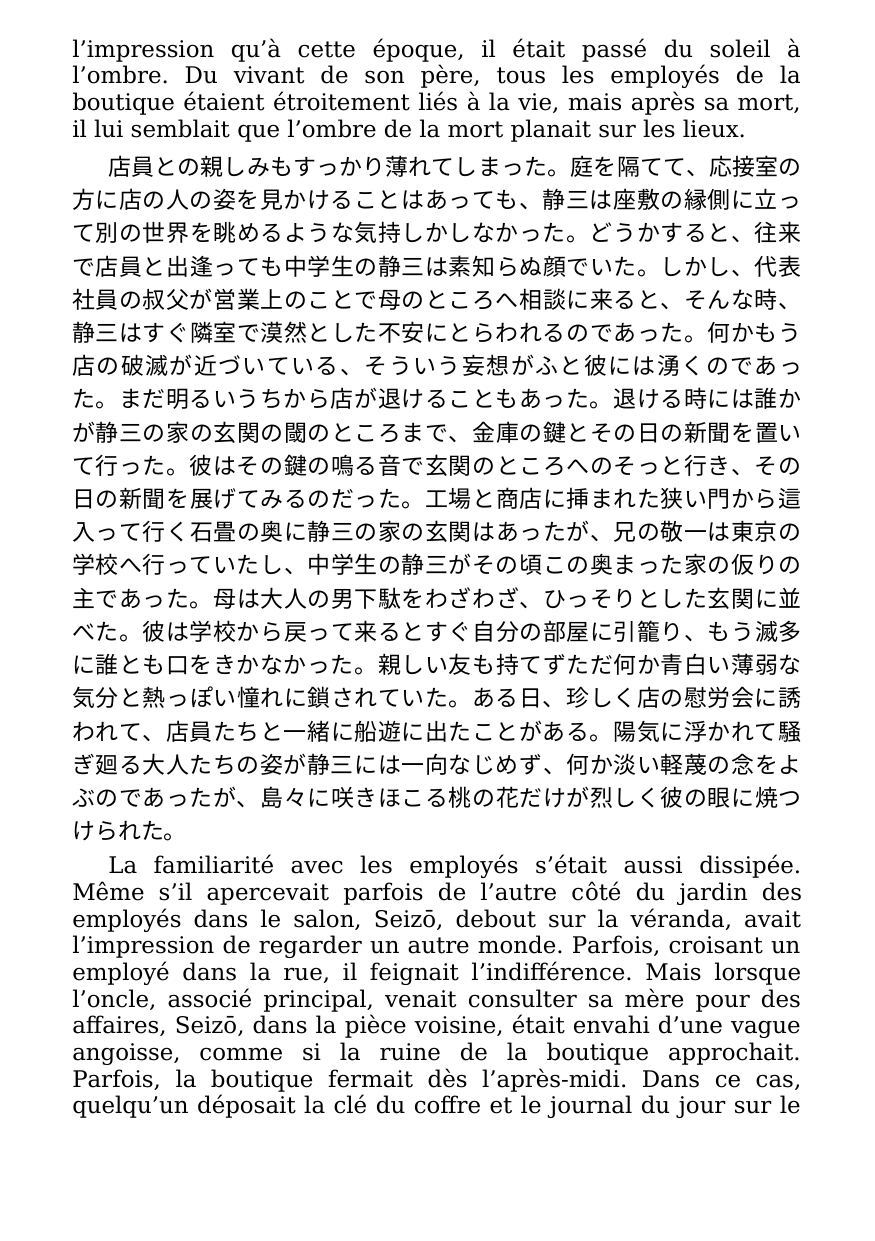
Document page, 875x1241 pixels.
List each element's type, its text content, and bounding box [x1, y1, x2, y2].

text La familiarité avec les employés s’était aussi dissipée. Même s’il apercevait parfois de l’autre côté du jardin des employés dans le salon, Seizō, debout sur la véranda, avait l’impression de regarder un autre monde. Parfois, croisant un employé dans la rue, il feignait l’indifférence. Mais lorsque l’oncle, associé principal, venait consulter sa mère pour des affaires, Seizō, dans la pièce voisine, était envahi d’une vague angoisse, comme si la ruine de la boutique approchait. Parfois, la boutique fermait dès l’après-midi. Dans ce cas, quelqu’un déposait la clé du coffre et le journal du jour sur le [72, 852, 802, 1119]
text l’impression qu’à cette époque, il était passé du soleil à l’ombre. Du vivant de son père, tous les employés de la boutique étaient étroitement liés à la vie, mais après sa mort, il lui semblait que l’ombre de la mort planait sur les lieux. [72, 36, 802, 143]
text 店員との親しみもすっかり薄れてしまった。庭を隔てて、応接室の方に店の人の姿を見かけることはあっても、静三は座敷の縁側に立って別の世界を眺めるような気持しかしなかった。どうかすると、往来で店員と出逢っても中学生の静三は素知らぬ顔でいた。しかし、代表社員の叔父が営業上のことで母のところへ相談に来ると、そんな時、静三はすぐ隣室で漠然とした不安にとらわれるのであった。何かもう店の破滅が近づいている、そういう妄想がふと彼には湧くのであった。まだ明るいうちから店が退けることもあった。退ける時には誰かが静三の家の玄関の閾のところまで、金庫の鍵とその日の新聞を置いて行った。彼はその鍵の鳴る音で玄関のところへのそっと行き、その日の新聞を展げてみるのだった。工場と商店に挿まれた狭い門から這入って行く石畳の奥に静三の家の玄関はあったが、兄の敬一は東京の学校へ行っていたし、中学生の静三がその頃この奥まった家の仮りの主であった。母は大人の男下駄をわざわざ、ひっそりとした玄関に並べた。彼は学校から戻って来るとすぐ自分の部屋に引籠り、もう滅多に誰とも口をきかなかった。親しい友も持てずただ何か青白い薄弱な気分と熱っぽい憧れに鎖されていた。ある日、珍しく店の慰労会に誘われて、店員たちと一緒に船遊に出たことがある。陽気に浮かれて騒ぎ廻る大人たちの姿が静三には一向なじめず、何か淡い軽蔑の念をよぶのであったが、島々に咲きほこる桃の花だけが烈しく彼の眼に焼つけられた。 [72, 149, 802, 846]
